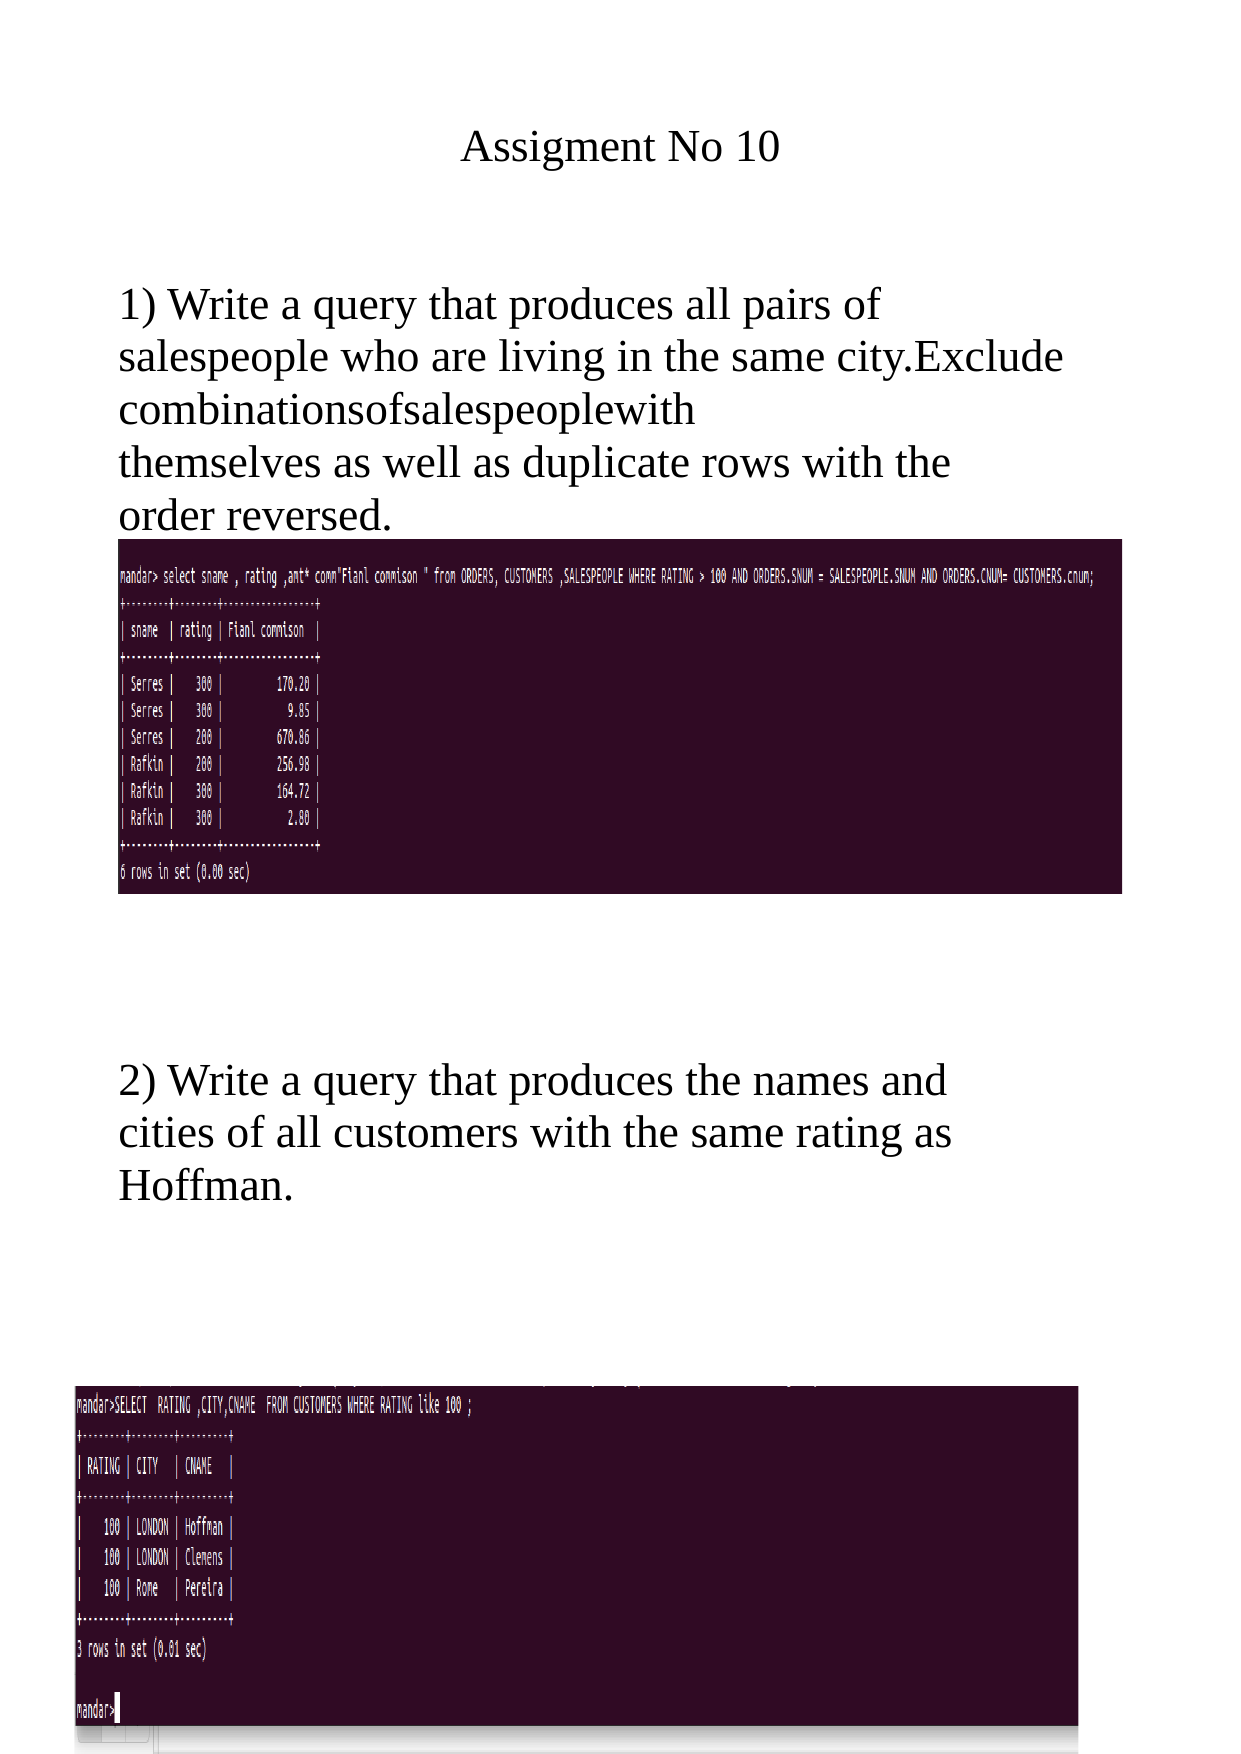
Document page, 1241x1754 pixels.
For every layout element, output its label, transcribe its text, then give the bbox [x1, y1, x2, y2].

picture [118, 539, 1123, 894]
text salespeople who are living in the same city.Exclude combinationsofsalespeoplewith [118, 329, 1122, 434]
text cities of all customers with the same rating as [118, 1105, 1122, 1157]
text Assigment No 10 [118, 118, 1122, 171]
text order reversed. [118, 487, 1122, 539]
text 1) Write a query that produces all pairs of [118, 276, 1122, 329]
text Hoffman. [118, 1157, 1122, 1210]
picture [74, 1386, 1079, 1754]
text 2) Write a query that produces the names and [118, 1052, 1122, 1105]
text themselves as well as duplicate rows with the [118, 434, 1122, 487]
